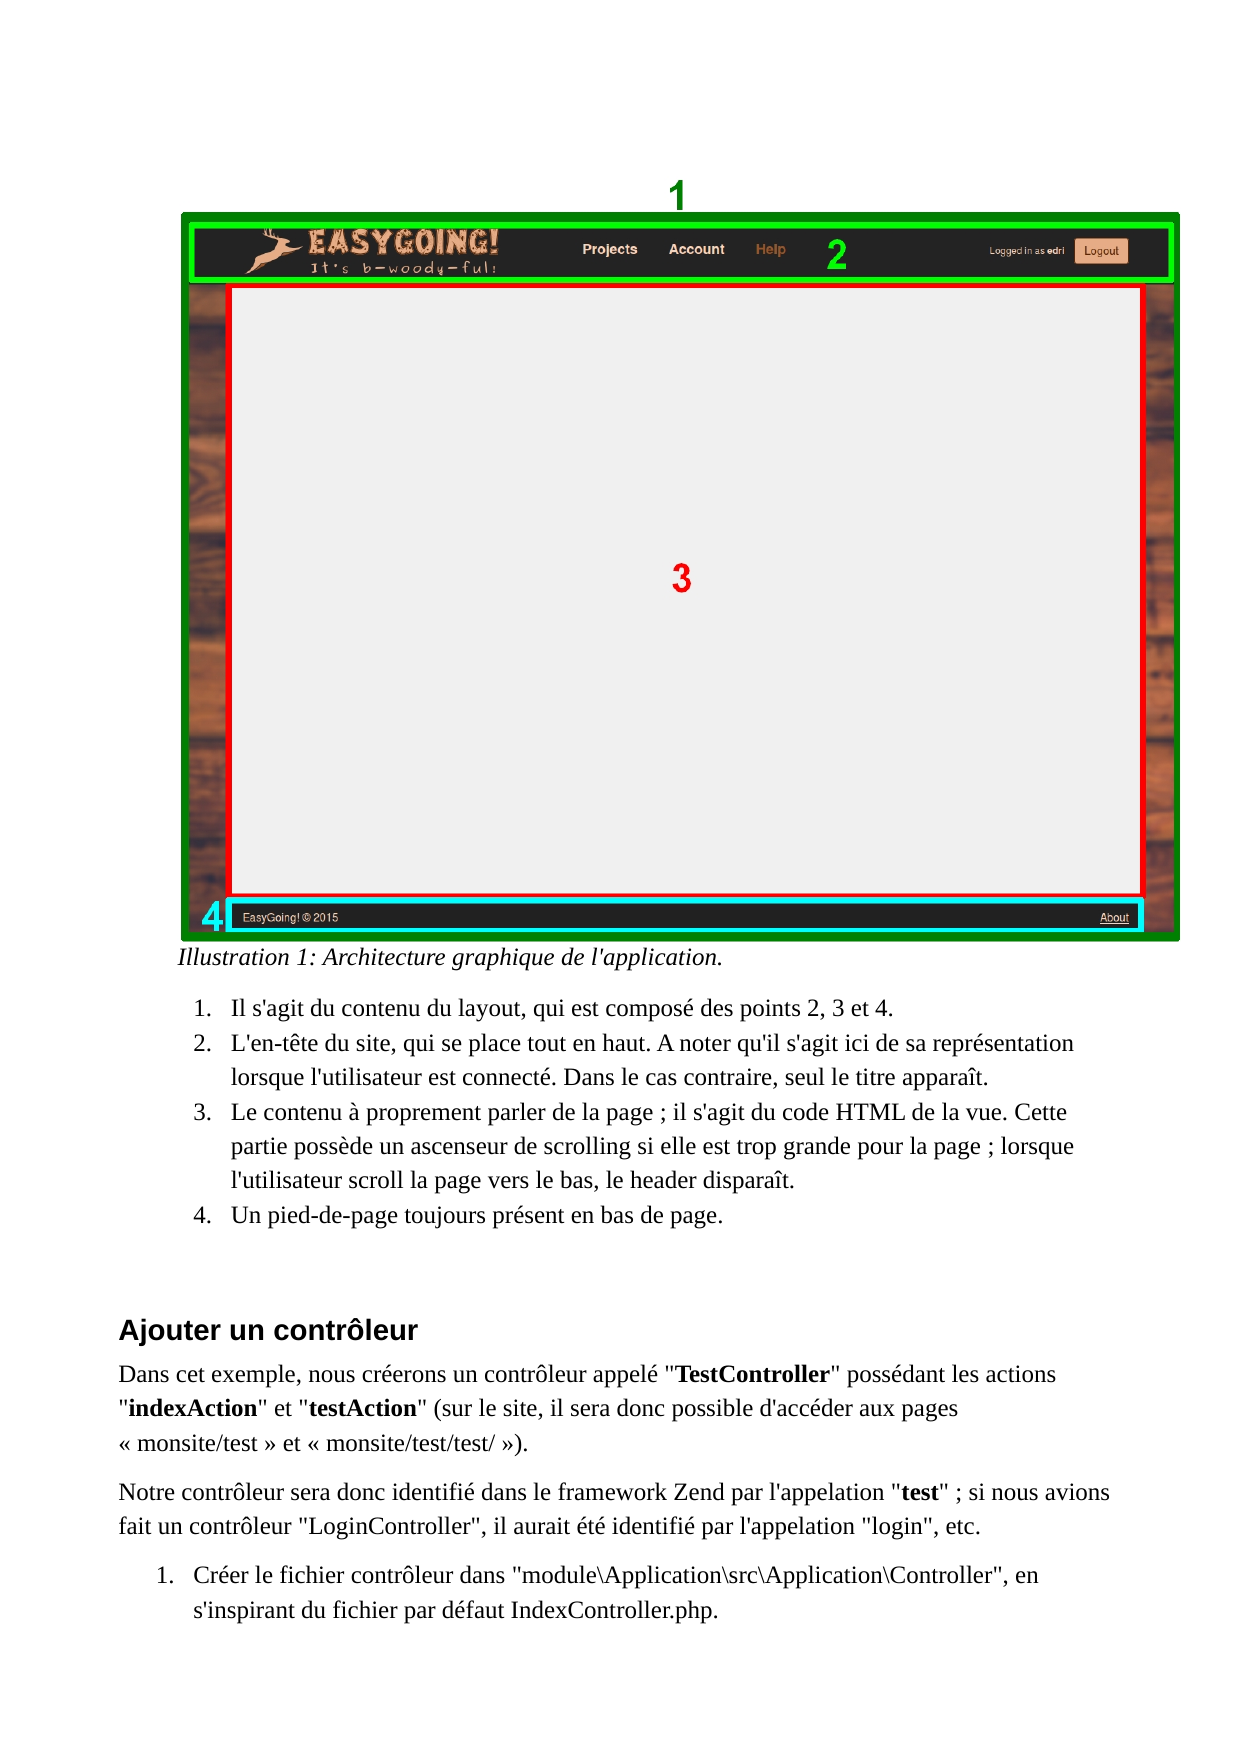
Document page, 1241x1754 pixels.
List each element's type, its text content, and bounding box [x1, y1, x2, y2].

list Il s'agit du contenu du layout, qui est composé des points 2, 3 et 4. [193, 993, 1122, 1022]
list Le contenu à proprement parler de la page ; il s'agit du code HTML de la vue. Cette partie possède un ascenseur de scrolling si elle est trop grande pour la page ; lorsque l'utilisateur scroll la page vers le bas, le header disparaît. [193, 1097, 1122, 1194]
text Dans cet exemple, nous créerons un contrôleur appelé "TestController" possédant les actions "indexAction" et "testAction" (sur le site, il sera donc possible d'accéder aux pages « monsite/test » et « monsite/test/test/ »). [118, 1359, 1122, 1457]
list Un pied-de-page toujours présent en bas de page. [193, 1200, 1122, 1229]
text Notre contrôleur sera donc identifié dans le framework Zend par l'appelation "test" ; si nous avions fait un contrôleur "LoginController", il aurait été identifié par l'appelation "login", etc. [118, 1477, 1122, 1540]
list L'en-tête du site, qui se place tout en haut. A noter qu'il s'agit ici de sa représentation lorsque l'utilisateur est connecté. Dans le cas contraire, seul le titre apparaît. [193, 1028, 1122, 1091]
subtitle Ajouter un contrôleur [118, 1313, 1122, 1346]
picture [177, 176, 1182, 942]
list Créer le fichier contrôleur dans "module\Application\src\Application\Controller", en s'inspirant du fichier par défaut IndexController.php. [156, 1561, 1122, 1624]
text Illustration 1: Architecture graphique de l'application. [177, 942, 1181, 970]
